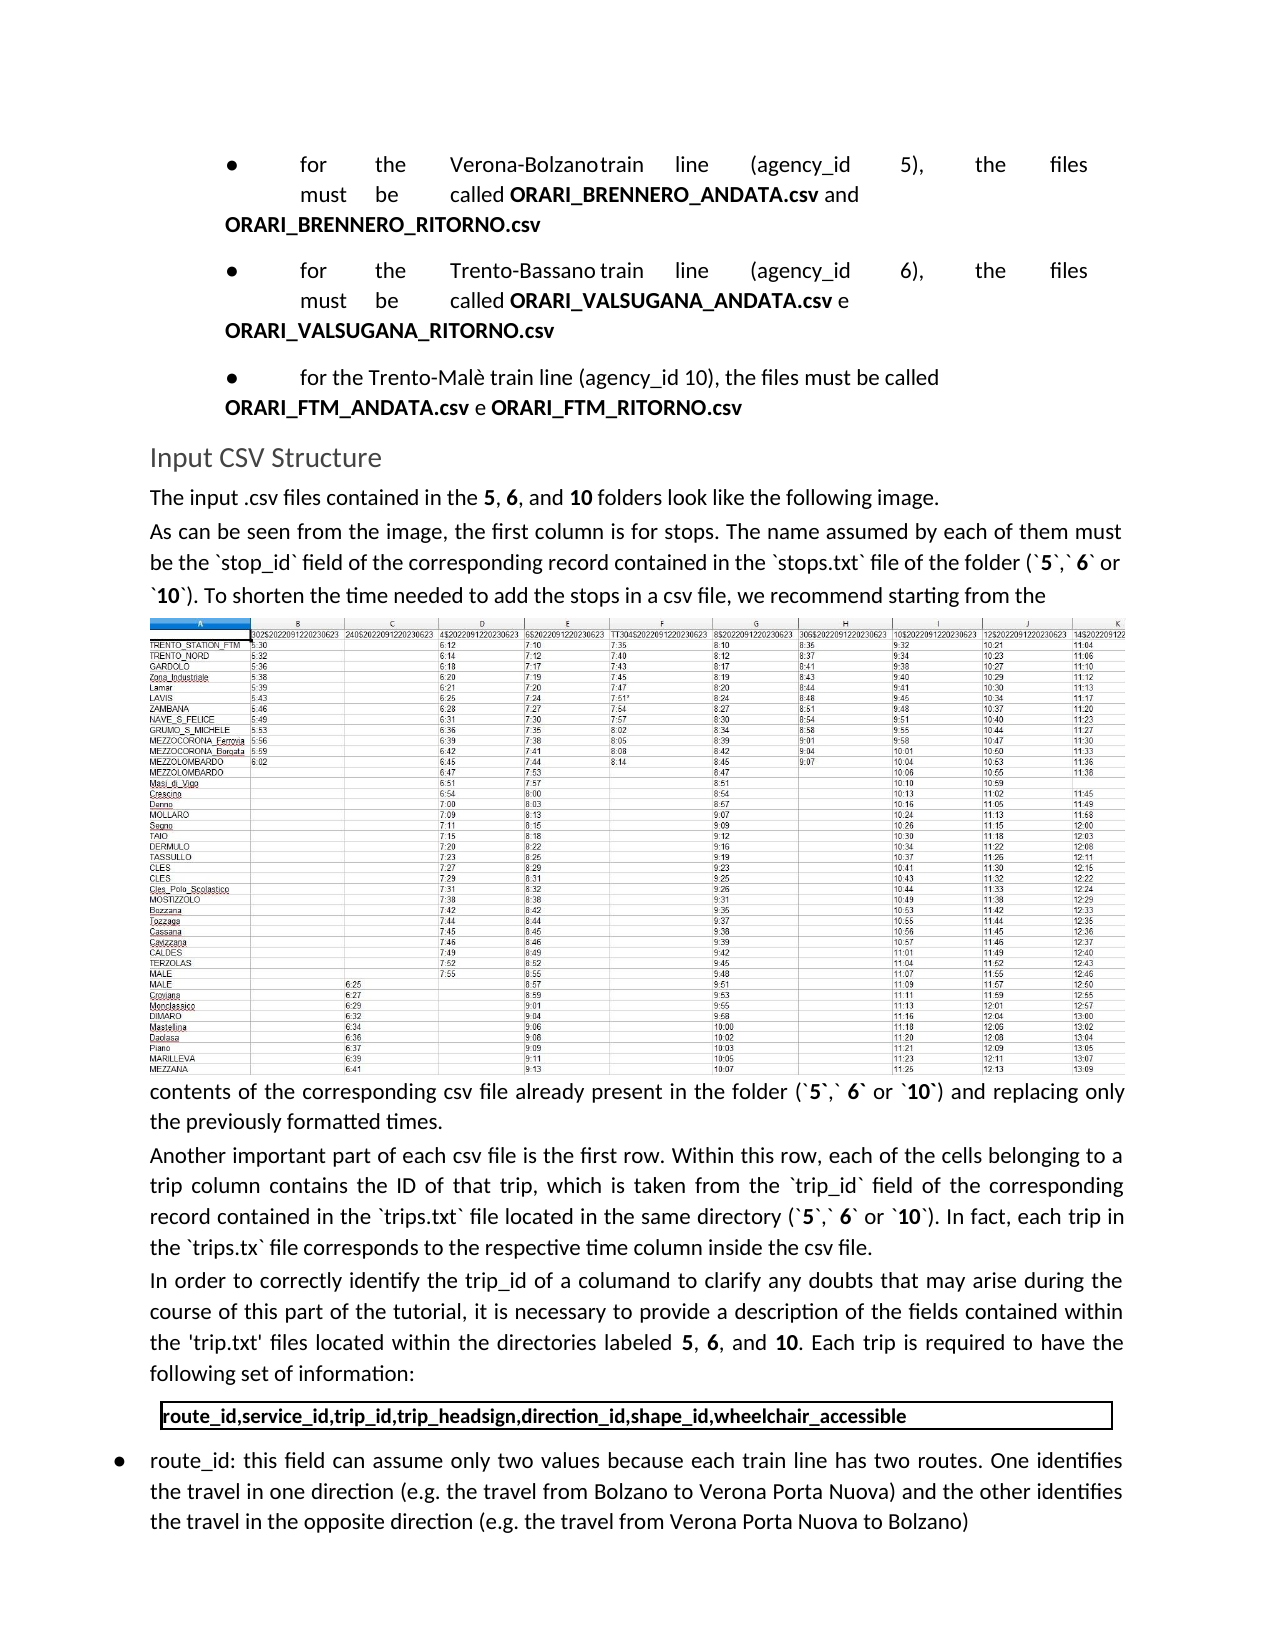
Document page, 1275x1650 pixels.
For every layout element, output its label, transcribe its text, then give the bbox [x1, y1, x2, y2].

list for the Trento-Bassano train line (agency_id 6), the files must be called ORARI_VALSUGANA_ANDATA.csv e ORARI_VALSUGANA_RITORNO.csv [225, 256, 1125, 344]
text route_id,service_id,trip_id,trip_headsign,direction_id,shape_id,wheelchair_accessible [163, 1403, 1111, 1428]
subtitle Input CSV Structure [149, 439, 1125, 475]
picture [150, 618, 1125, 1075]
text The input .csv files contained in the 5, 6, and 10 folders look like the following image. [149, 483, 1125, 511]
text In order to correctly identify the trip_id of a columand to clarify any doubts that may arise during the course of this part of the tutorial, it is necessary to provide a description of the fields contained within the 'trip.txt' files located within the directories labeled 5, 6, and 10. Each trip is required to have the following set of information: [149, 1267, 1125, 1387]
list route_id: this field can assume only two values because each train line has two routes. One identifies the travel in one direction (e.g. the travel from Bolzano to Verona Porta Nuova) and the other identifies the travel in the opposite direction (e.g. the travel from Verona Porta Nuova to Bolzano) [112, 1446, 1125, 1536]
text contents of the corresponding csv file already present in the folder (`5`,` 6` or `10`) and replacing only the previously formatted times. [149, 1077, 1125, 1136]
text As can be seen from the image, the first column is for stops. The name assumed by each of them must be the `stop_id` field of the corresponding record contained in the `stops.txt` file of the folder (`5`,` 6` or [149, 517, 1125, 576]
list for the Verona-Bolzano train line (agency_id 5), the files must be called ORARI_BRENNERO_ANDATA.csv and ORARI_BRENNERO_RITORNO.csv [225, 150, 1125, 238]
text `10`). To shorten the time needed to add the stops in a csv file, we recommend starting from the [149, 581, 1125, 609]
text Another important part of each csv file is the first row. Within this row, each of the cells belonging to a trip column contains the ID of that trip, which is taken from the `trip_id` field of the corresponding record contained in the `trips.txt` file located in the same directory (`5`,` 6` or `10`). In fact, each trip in the `trips.tx` file corresponds to the respective time column inside the csv file. [149, 1141, 1125, 1261]
list for the Trento-Malè train line (agency_id 10), the files must be called ORARI_FTM_ANDATA.csv e ORARI_FTM_RITORNO.csv [225, 363, 1125, 421]
